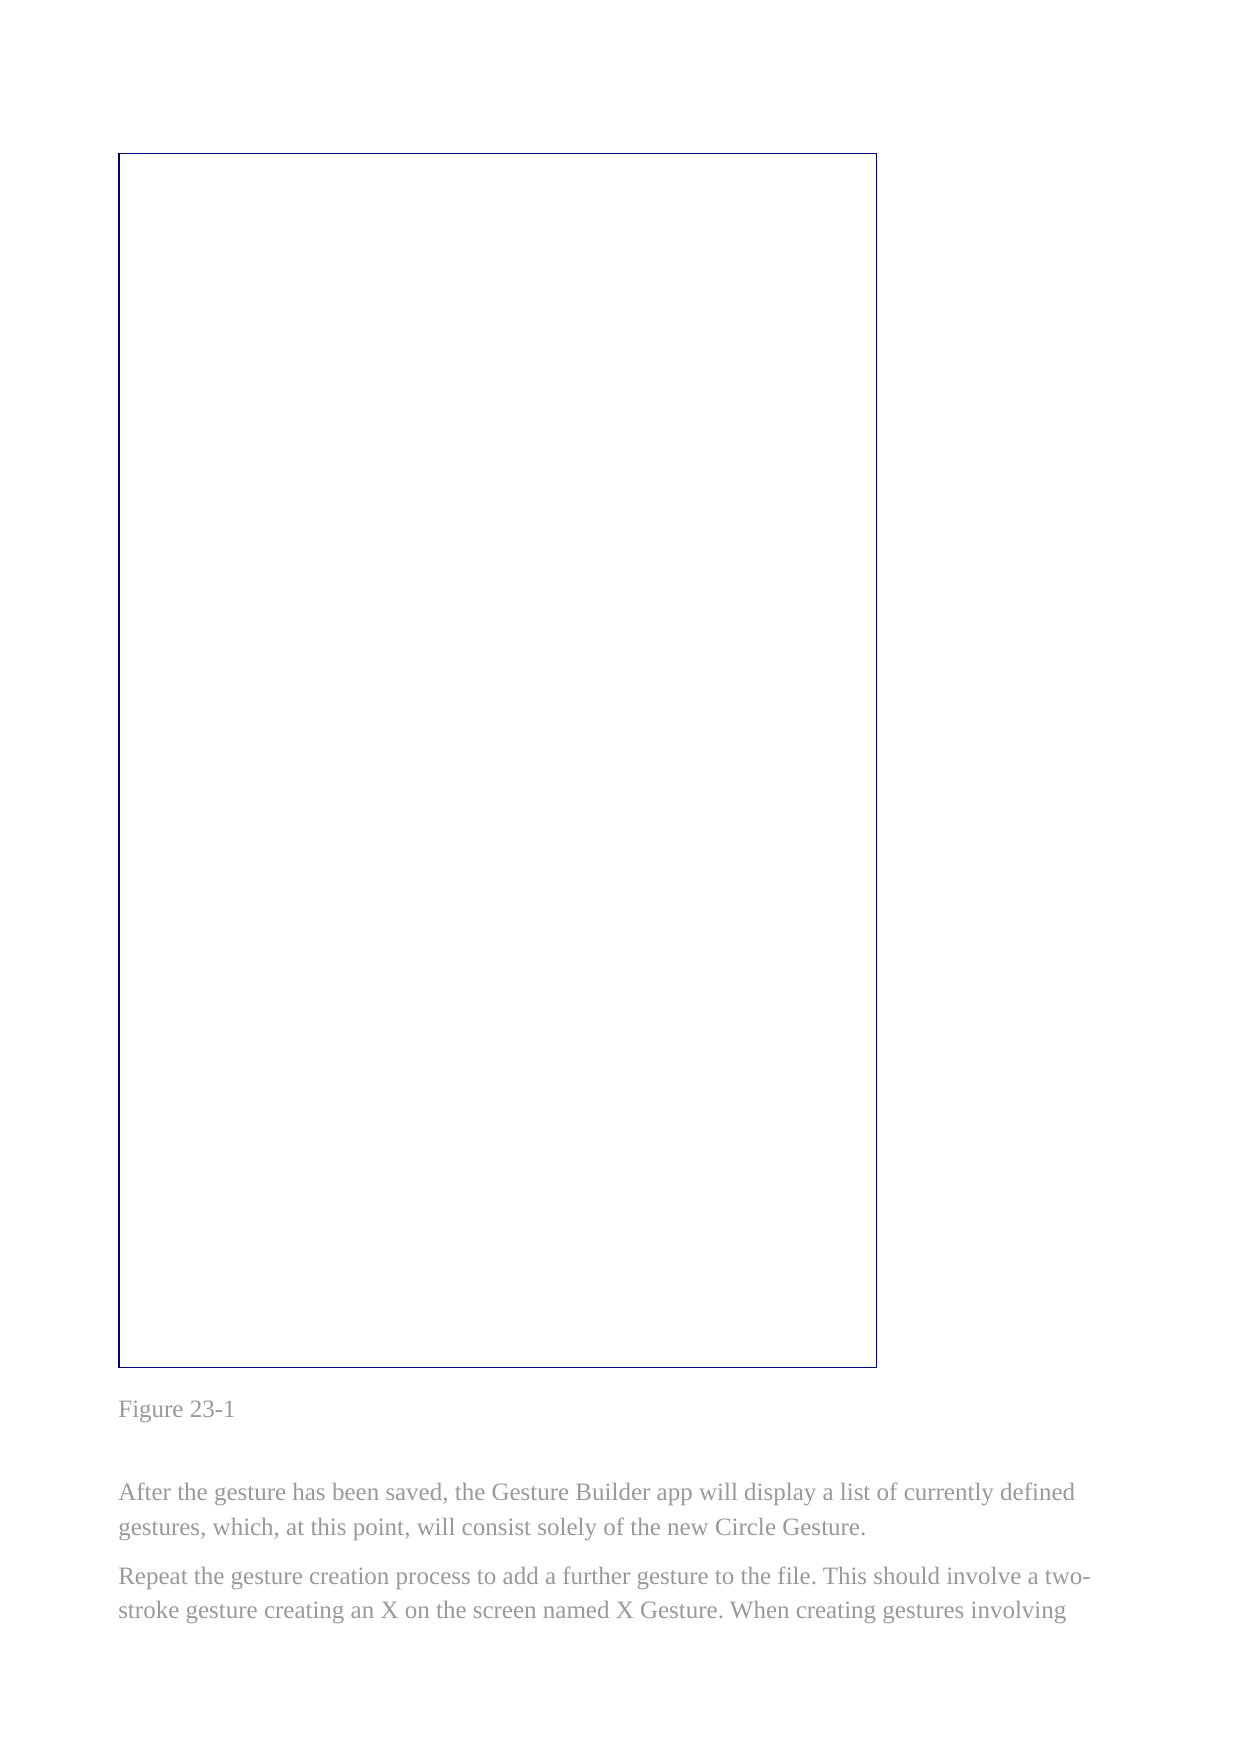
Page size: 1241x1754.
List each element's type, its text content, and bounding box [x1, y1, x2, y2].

text Repeat the gesture creation process to add a further gesture to the file. This should involve a two-stroke gesture creating an X on the screen named X Gesture. When creating gestures involving [118, 1561, 1122, 1624]
text Figure 23-1 [118, 1394, 1122, 1423]
text After the gesture has been saved, the Gesture Builder app will display a list of currently defined gestures, which, at this point, will consist solely of the new Circle Gesture. [118, 1443, 1122, 1541]
